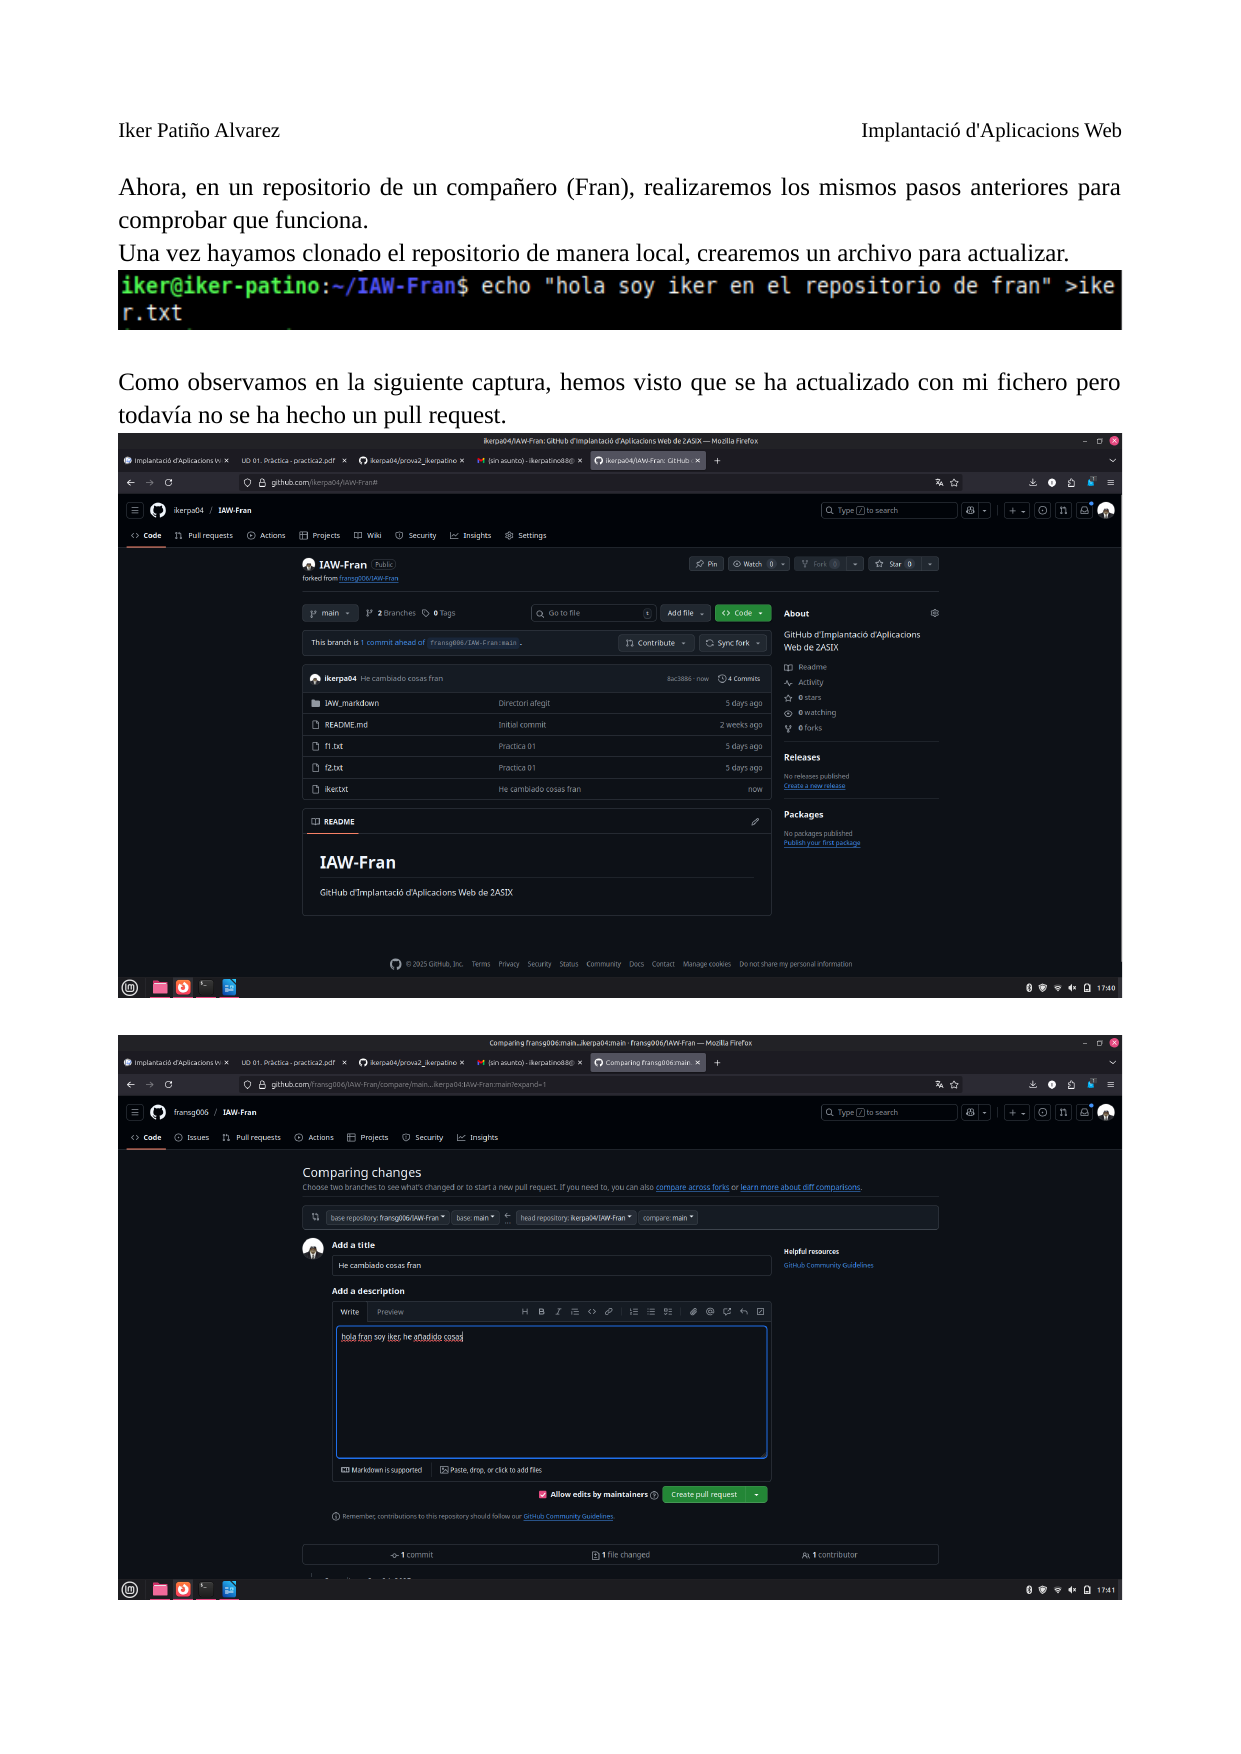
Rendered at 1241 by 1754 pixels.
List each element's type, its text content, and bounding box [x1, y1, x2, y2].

text Ahora, en un repositorio de un compañero (Fran), realizaremos los mismos pasos anteriores para comprobar que funciona. [118, 172, 1122, 233]
picture [118, 1035, 1123, 1600]
text Una vez hayamos clonado el repositorio de manera local, crearemos un archivo para actualizar. [118, 238, 1122, 266]
picture [118, 433, 1123, 998]
text Como observamos en la siguiente captura, hemos visto que se ha actualizado con mi fichero pero todavía no se ha hecho un pull request. [118, 367, 1122, 429]
picture [118, 270, 1123, 330]
